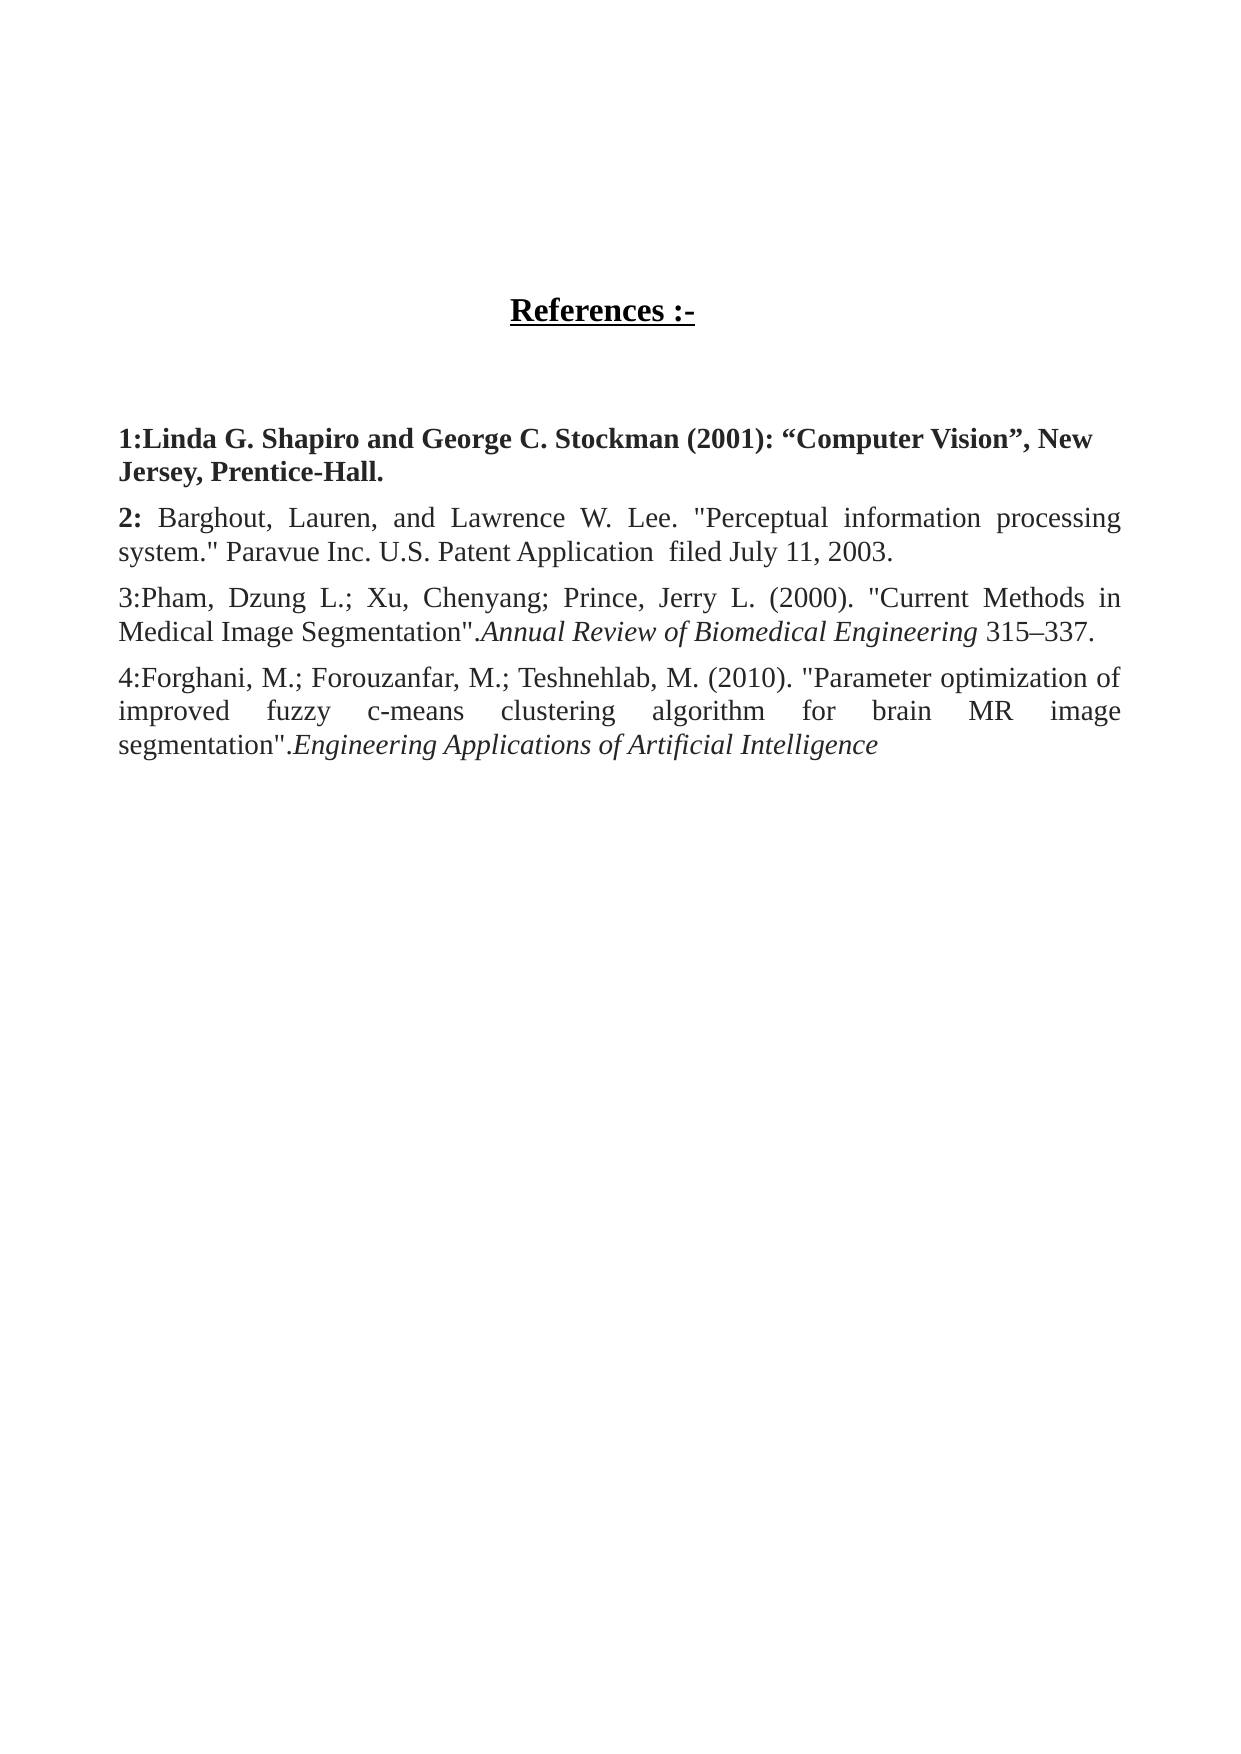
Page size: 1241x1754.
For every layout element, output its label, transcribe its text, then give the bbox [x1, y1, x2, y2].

text 3:Pham, Dzung L.; Xu, Chenyang; Prince, Jerry L. (2000). "Current Methods in Medical Image Segmentation".Annual Review of Biomedical Engineering 315–337. [118, 580, 1122, 647]
text References :- [118, 291, 1122, 329]
text 4:Forghani, M.; Forouzanfar, M.; Teshnehlab, M. (2010). "Parameter optimization of improved fuzzy c-means clustering algorithm for brain MR image segmentation".Engineering Applications of Artificial Intelligence [118, 660, 1122, 760]
text 1:Linda G. Shapiro and George C. Stockman (2001): “Computer Vision”, New Jersey, Prentice-Hall. [118, 421, 1122, 488]
text 2: Barghout, Lauren, and Lawrence W. Lee. "Perceptual information processing system." Paravue Inc. U.S. Patent Application filed July 11, 2003. [118, 501, 1122, 568]
